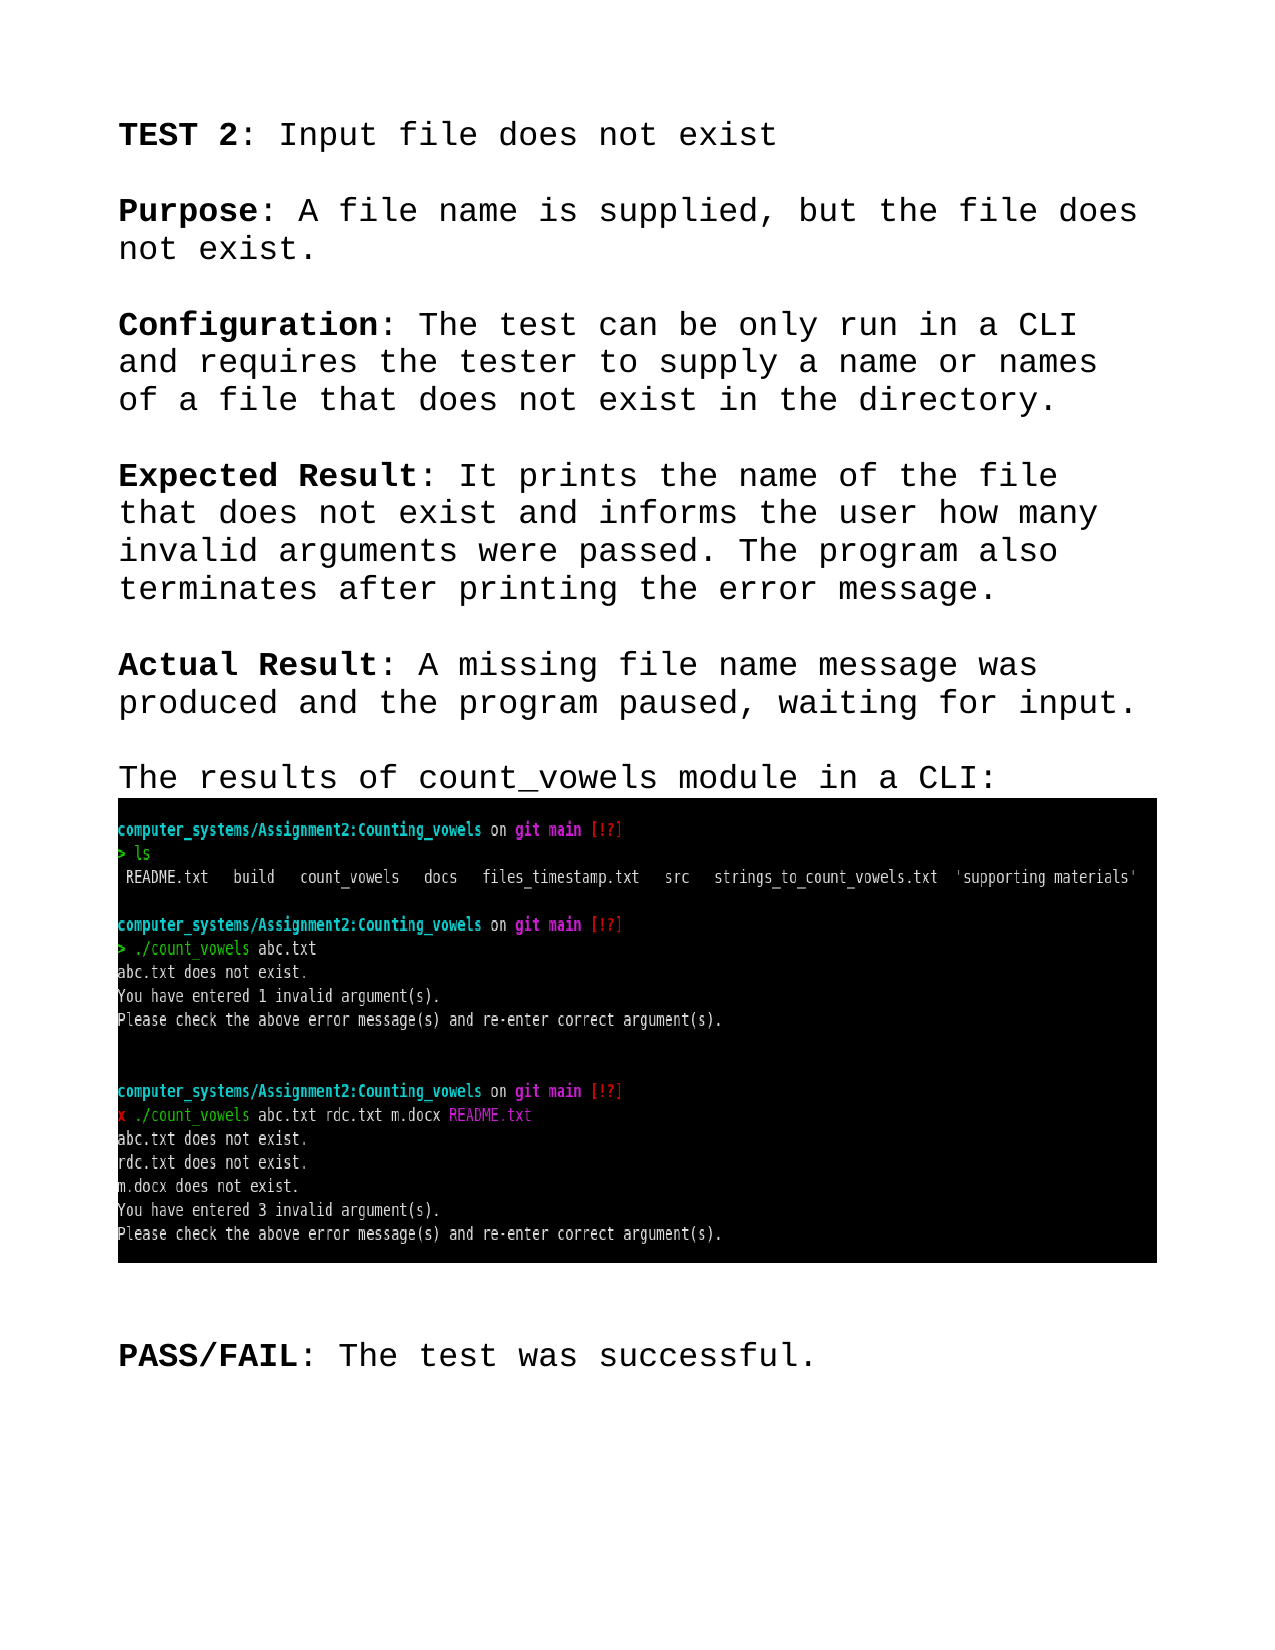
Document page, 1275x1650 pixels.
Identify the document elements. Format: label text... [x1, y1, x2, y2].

text The results of count_vowels module in a CLI: [118, 761, 1157, 798]
text TEST 2: Input file does not exist [118, 118, 1157, 156]
text Expected Result: It prints the name of the file that does not exist and informs the user how many invalid arguments were passed. The program also terminates after printing the error message. [118, 458, 1157, 610]
text PASS/FAIL: The test was successful. [118, 1339, 1157, 1376]
picture [118, 798, 1157, 1263]
text Actual Result: A missing file name message was produced and the program paused, waiting for input. [118, 647, 1157, 723]
text Configuration: The test can be only run in a CLI and requires the tester to supply a name or names of a file that does not exist in the directory. [118, 307, 1157, 421]
text Purpose: A file name is supplied, but the file does not exist. [118, 194, 1157, 269]
